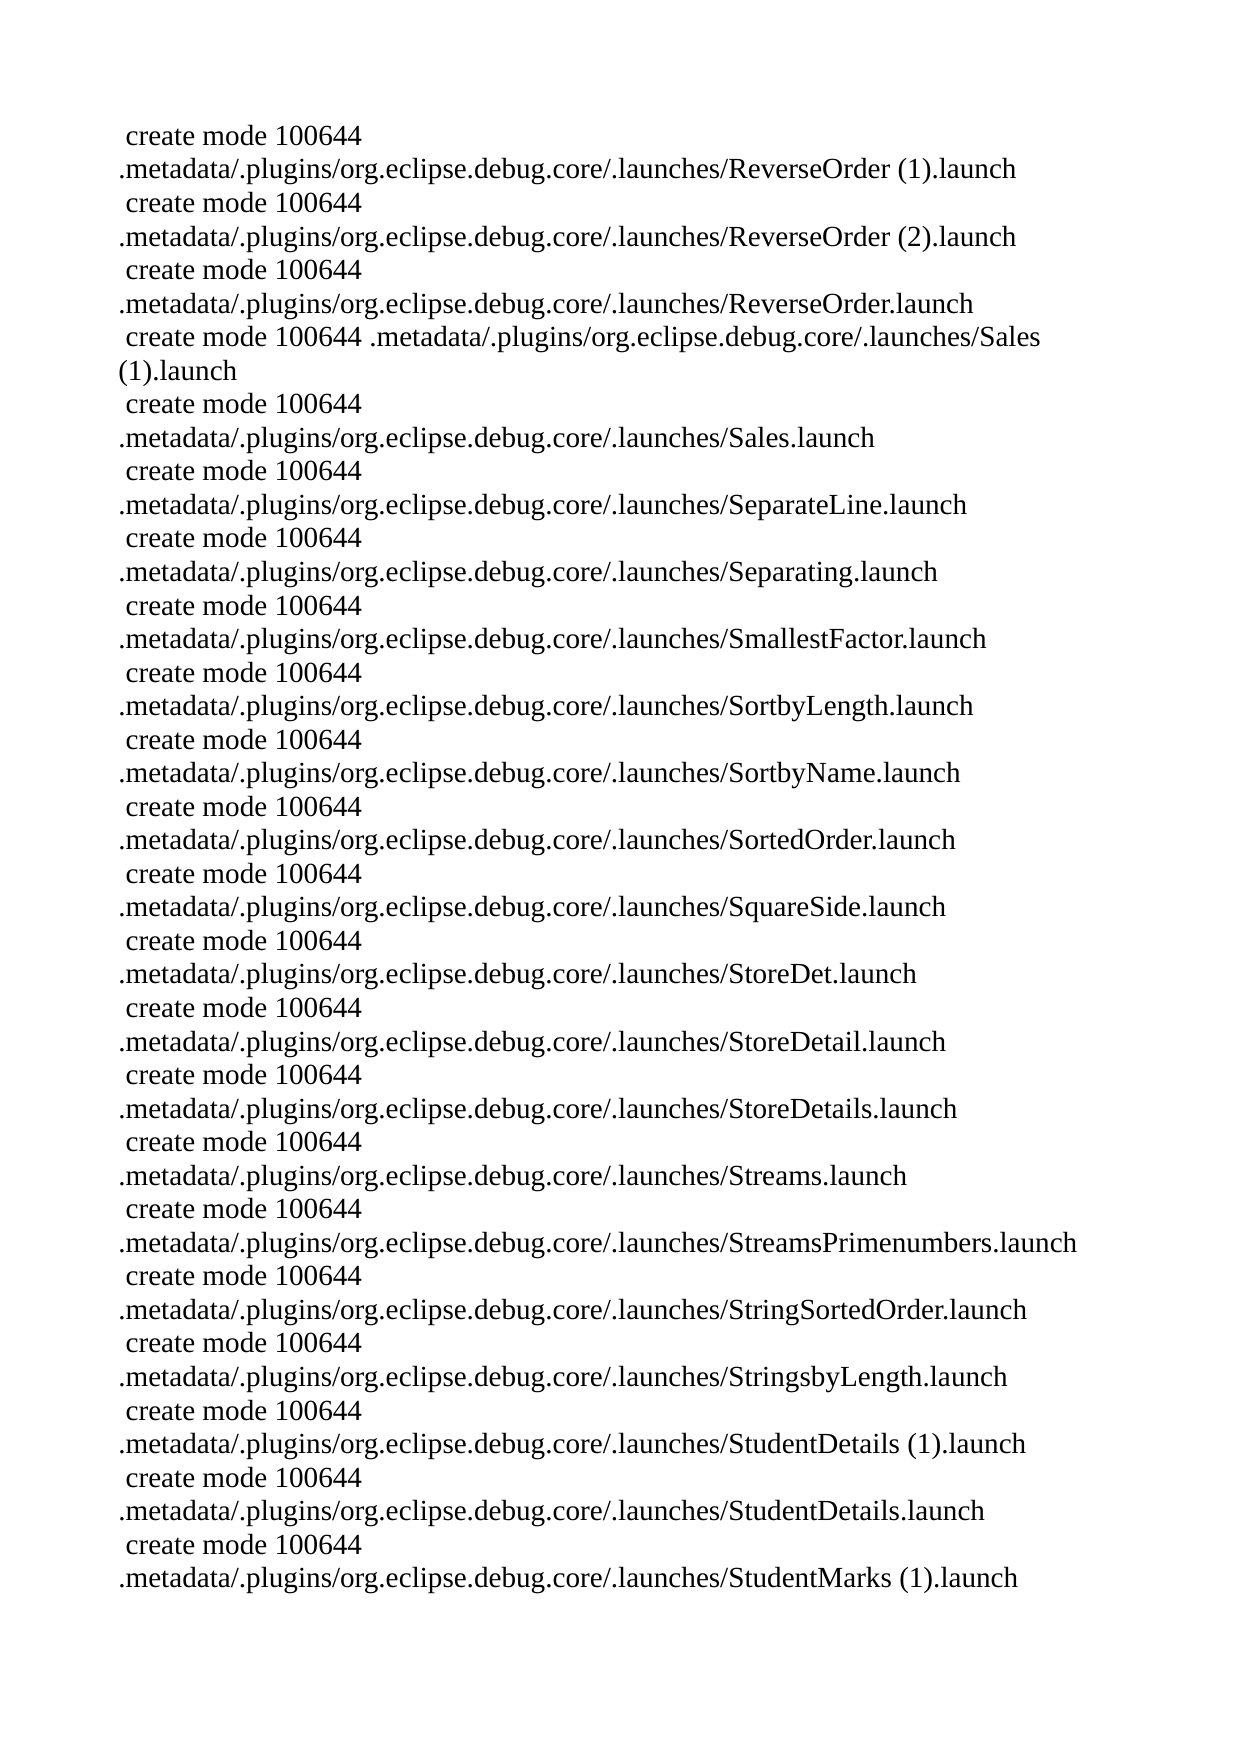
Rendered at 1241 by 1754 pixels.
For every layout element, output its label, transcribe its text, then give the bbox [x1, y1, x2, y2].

text create mode 100644 .metadata/.plugins/org.eclipse.debug.core/.launches/SortbyName.launch [118, 722, 1122, 789]
text create mode 100644 .metadata/.plugins/org.eclipse.debug.core/.launches/StoreDetail.launch [118, 990, 1122, 1057]
text create mode 100644 .metadata/.plugins/org.eclipse.debug.core/.launches/Sales.launch [118, 386, 1122, 453]
text create mode 100644 .metadata/.plugins/org.eclipse.debug.core/.launches/SquareSide.launch [118, 856, 1122, 923]
text create mode 100644 .metadata/.plugins/org.eclipse.debug.core/.launches/StreamsPrimenumbers.launch [118, 1191, 1122, 1258]
text create mode 100644 .metadata/.plugins/org.eclipse.debug.core/.launches/StoreDetails.launch [118, 1057, 1122, 1124]
text create mode 100644 .metadata/.plugins/org.eclipse.debug.core/.launches/ReverseOrder.launch [118, 252, 1122, 319]
text create mode 100644 .metadata/.plugins/org.eclipse.debug.core/.launches/StudentMarks (1).launch [118, 1527, 1122, 1594]
text create mode 100644 .metadata/.plugins/org.eclipse.debug.core/.launches/SeparateLine.launch [118, 453, 1122, 521]
text create mode 100644 .metadata/.plugins/org.eclipse.debug.core/.launches/StoreDet.launch [118, 923, 1122, 990]
text create mode 100644 .metadata/.plugins/org.eclipse.debug.core/.launches/ReverseOrder (2).launch [118, 185, 1122, 252]
text create mode 100644 .metadata/.plugins/org.eclipse.debug.core/.launches/SmallestFactor.launch [118, 588, 1122, 655]
text create mode 100644 .metadata/.plugins/org.eclipse.debug.core/.launches/SortedOrder.launch [118, 789, 1122, 856]
text create mode 100644 .metadata/.plugins/org.eclipse.debug.core/.launches/Streams.launch [118, 1124, 1122, 1191]
text create mode 100644 .metadata/.plugins/org.eclipse.debug.core/.launches/SortbyLength.launch [118, 655, 1122, 722]
text create mode 100644 .metadata/.plugins/org.eclipse.debug.core/.launches/StudentDetails.launch [118, 1460, 1122, 1527]
text create mode 100644 .metadata/.plugins/org.eclipse.debug.core/.launches/ReverseOrder (1).launch [118, 118, 1122, 185]
text create mode 100644 .metadata/.plugins/org.eclipse.debug.core/.launches/StudentDetails (1).launch [118, 1393, 1122, 1460]
text create mode 100644 .metadata/.plugins/org.eclipse.debug.core/.launches/StringsbyLength.launch [118, 1326, 1122, 1393]
text create mode 100644 .metadata/.plugins/org.eclipse.debug.core/.launches/Sales (1).launch [118, 319, 1122, 386]
text create mode 100644 .metadata/.plugins/org.eclipse.debug.core/.launches/Separating.launch [118, 521, 1122, 588]
text create mode 100644 .metadata/.plugins/org.eclipse.debug.core/.launches/StringSortedOrder.launch [118, 1258, 1122, 1326]
